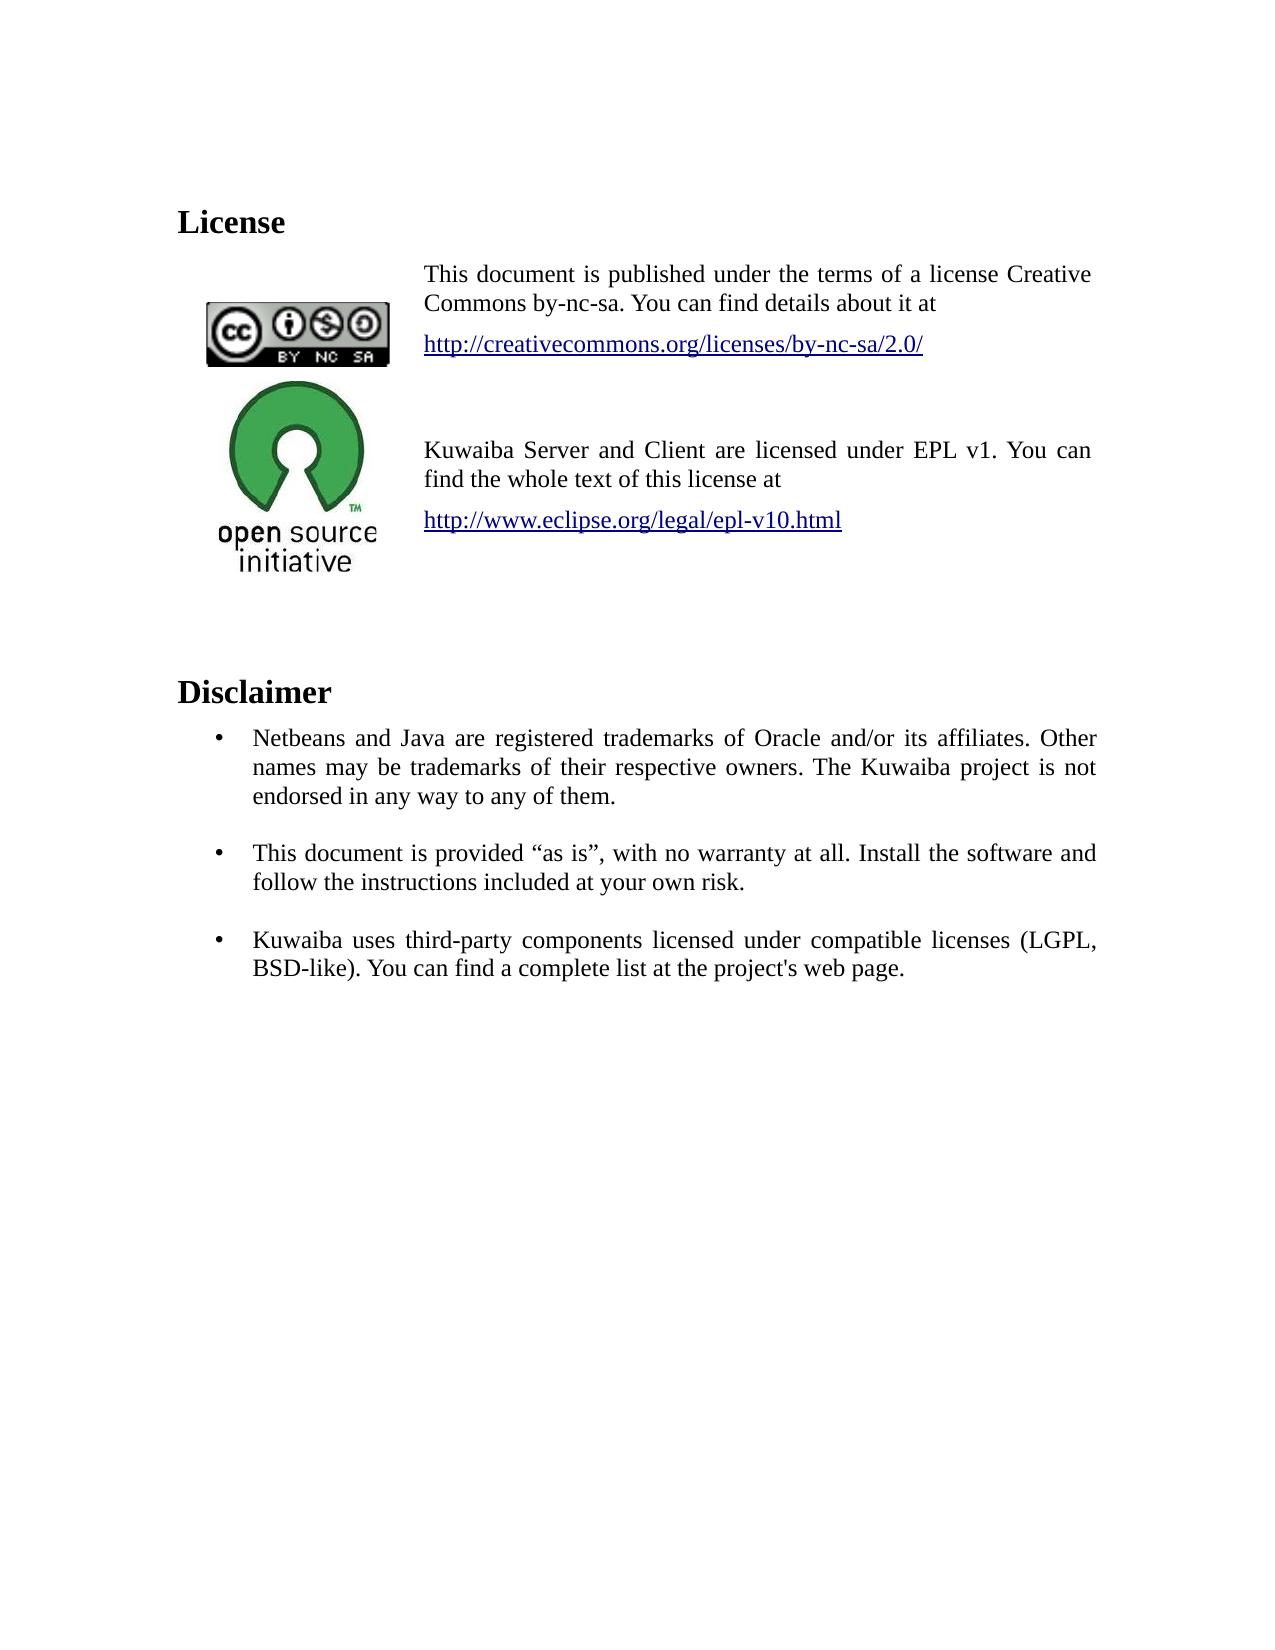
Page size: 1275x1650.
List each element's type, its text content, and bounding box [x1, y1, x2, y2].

table_cell [177, 376, 418, 606]
list Kuwaiba uses third-party components licensed under compatible licenses (LGPL, BSD-like). You can find a complete list at the project's web page. [215, 925, 1098, 982]
subtitle License [177, 202, 1098, 241]
table_header This document is published under the terms of a license Creative Commons by-nc-sa. You can find details about it at http://creativecommons.org/licenses/by-nc-sa/2.0/ [418, 253, 1098, 376]
table_cell Kuwaiba Server and Client are licensed under EPL v1. You can find the whole text of this license at http://www.eclipse.org/legal/epl-v10.html [418, 376, 1098, 606]
subtitle Disclaimer [177, 672, 1098, 711]
table_header [177, 253, 418, 376]
list This document is provided “as is”, with no warranty at all. Install the software and follow the instructions included at your own risk. [215, 838, 1098, 896]
picture [206, 302, 390, 367]
list Netbeans and Java are registered trademarks of Oracle and/or its affiliates. Other names may be trademarks of their respective owners. The Kuwaiba project is not endorsed in any way to any of them. [215, 723, 1098, 810]
picture [218, 381, 377, 572]
